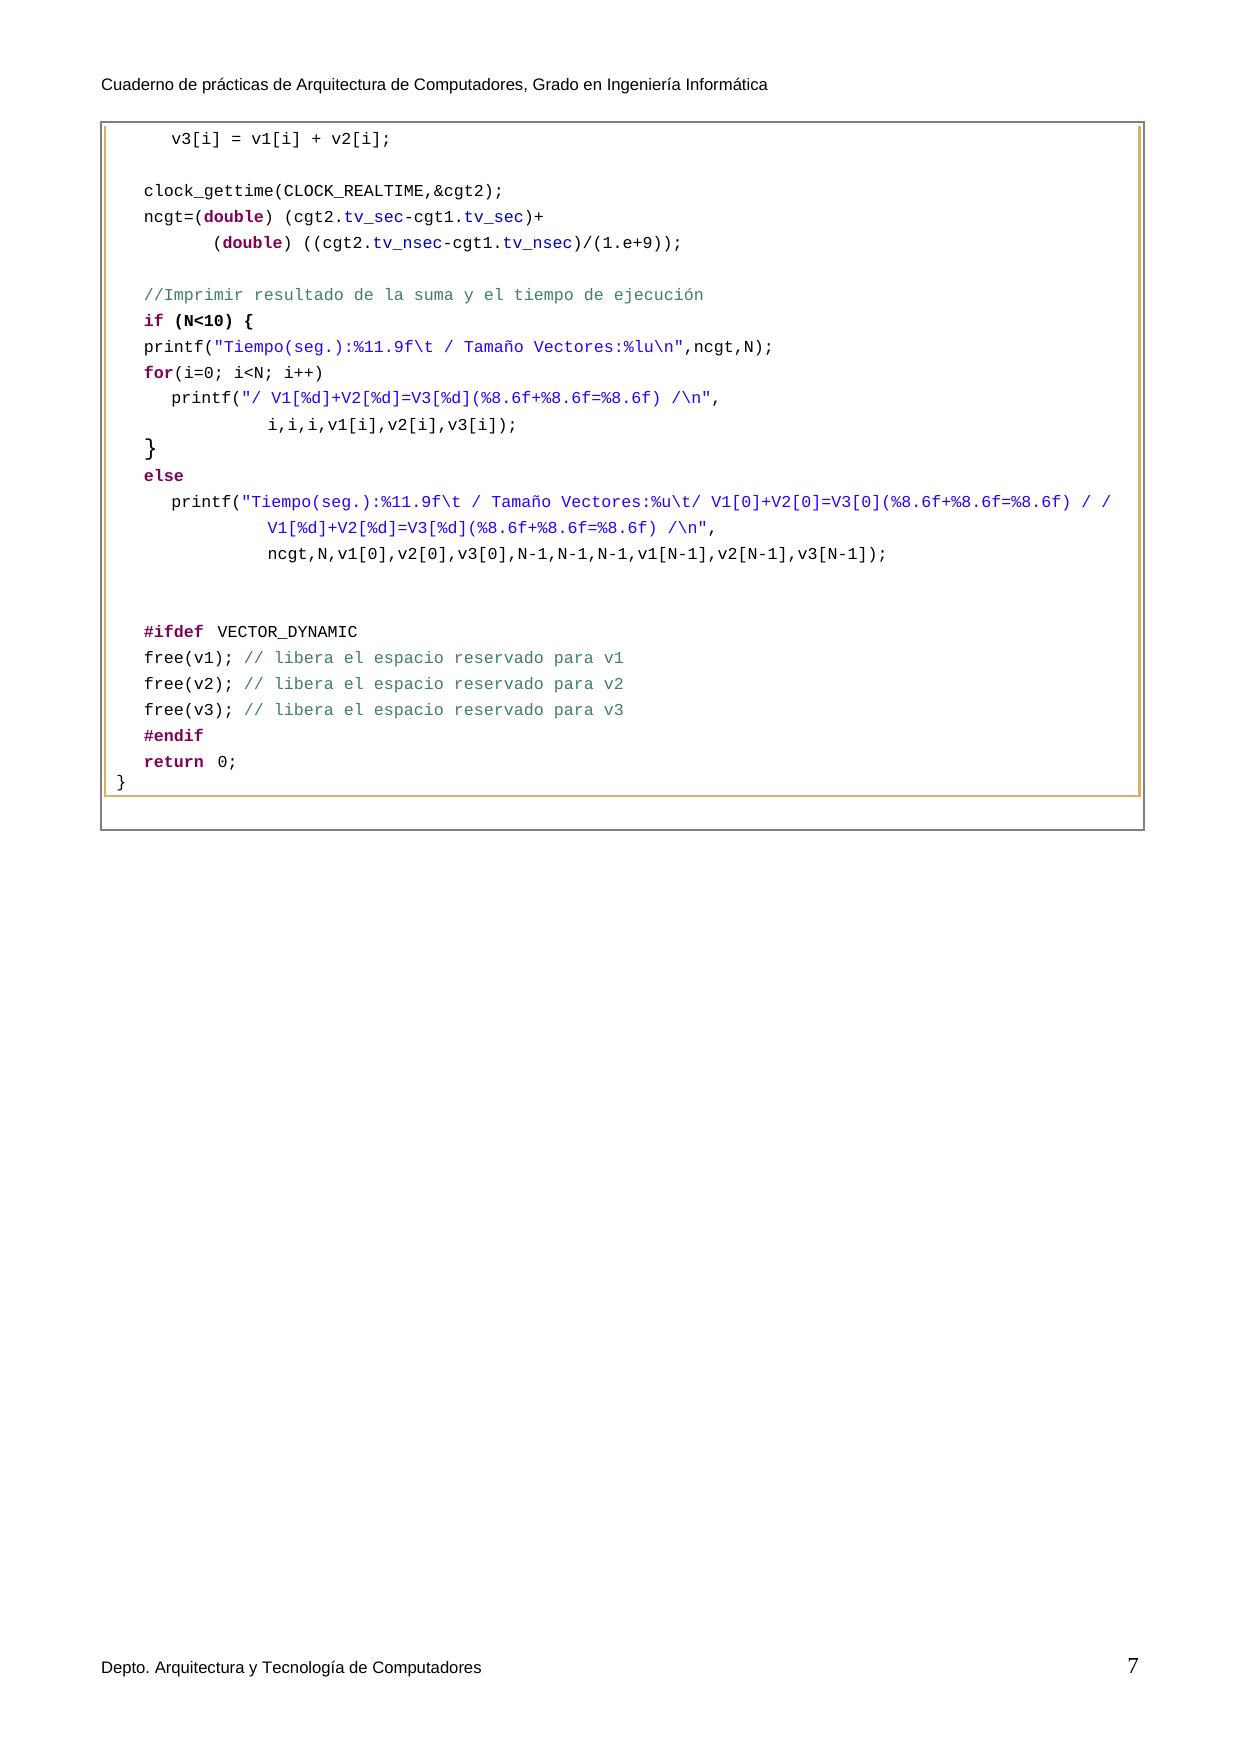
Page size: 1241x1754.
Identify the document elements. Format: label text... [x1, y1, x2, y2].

table_cell v3[i] = v1[i] + v2[i]; clock_gettime(CLOCK_REALTIME,&cgt2); ncgt=(double) (cgt2.tv_sec-cgt1.tv_sec)+ (double) ((cgt2.tv_nsec-cgt1.tv_nsec)/(1.e+9)); //Imprimir resultado de la suma y el tiempo de ejecución if (N<10) { printf("Tiempo(seg.):%11.9f\t / Tamaño Vectores:%lu\n",ncgt,N); for(i=0; i<N; i++) printf("/ V1[%d]+V2[%d]=V3[%d](%8.6f+%8.6f=%8.6f) /\n", i,i,i,v1[i],v2[i],v3[i]); } else printf("Tiempo(seg.):%11.9f\t / Tamaño Vectores:%u\t/ V1[0]+V2[0]=V3[0](%8.6f+%8.6f=%8.6f) / / V1[%d]+V2[%d]=V3[%d](%8.6f+%8.6f=%8.6f) /\n", ncgt,N,v1[0],v2[0],v3[0],N-1,N-1,N-1,v1[N-1],v2[N-1],v3[N-1]); #ifdef VECTOR_DYNAMIC free(v1); // libera el espacio reservado para v1 free(v2); // libera el espacio reservado para v2 free(v3); // libera el espacio reservado para v3 #endif return 0; } [102, 123, 1143, 829]
